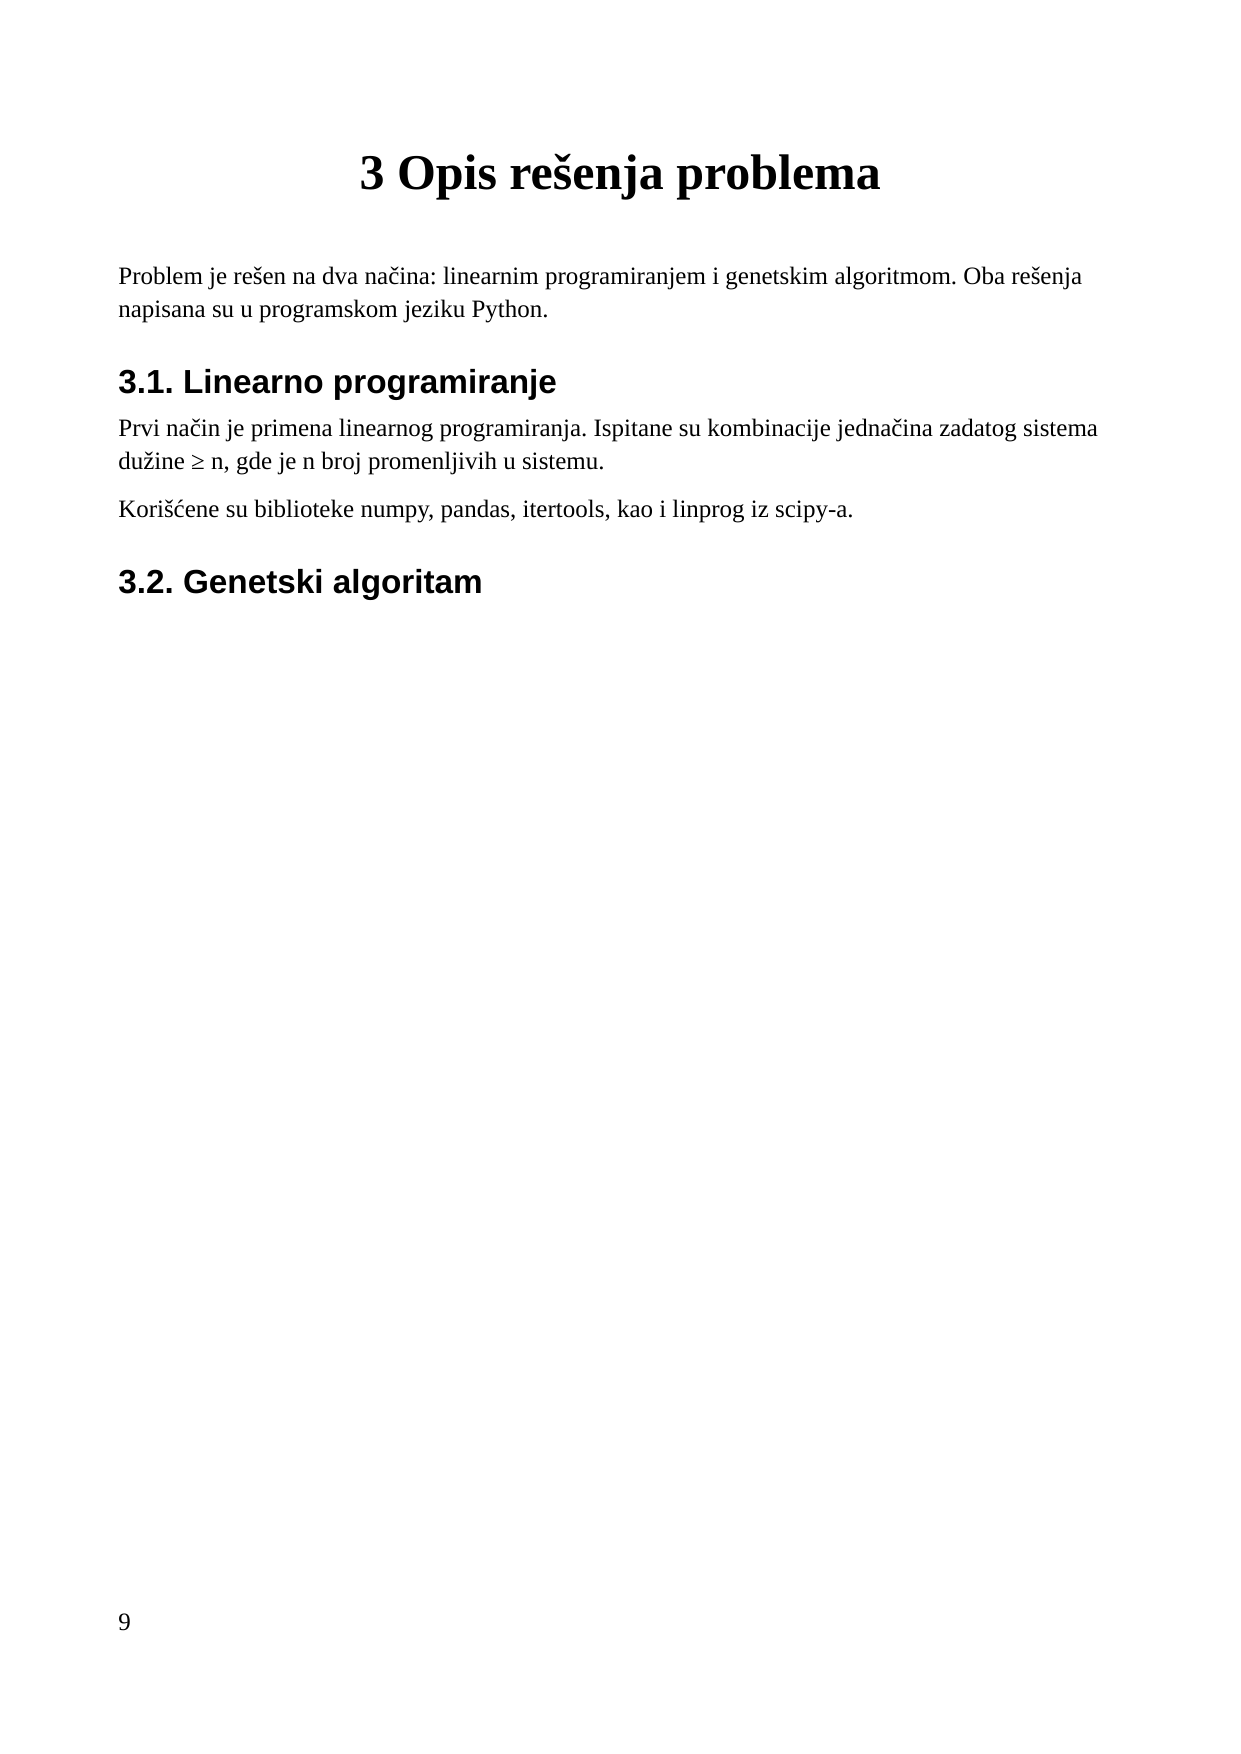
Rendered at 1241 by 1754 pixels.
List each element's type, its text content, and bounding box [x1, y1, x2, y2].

subtitle 3.2. Genetski algoritam [118, 562, 1122, 601]
text Problem je rešen na dva načina: linearnim programiranjem i genetskim algoritmom. Oba rešenja napisana su u programskom jeziku Python. [118, 261, 1122, 322]
subtitle 3.1. Linearno programiranje [118, 362, 1122, 401]
subtitle 3 Opis rešenja problema [118, 143, 1122, 201]
text Prvi način je primena linearnog programiranja. Ispitane su kombinacije jednačina zadatog sistema dužine ≥ n, gde je n broj promenljivih u sistemu. [118, 413, 1122, 475]
text Korišćene su biblioteke numpy, pandas, itertools, kao i linprog iz scipy-a. [118, 494, 1122, 522]
